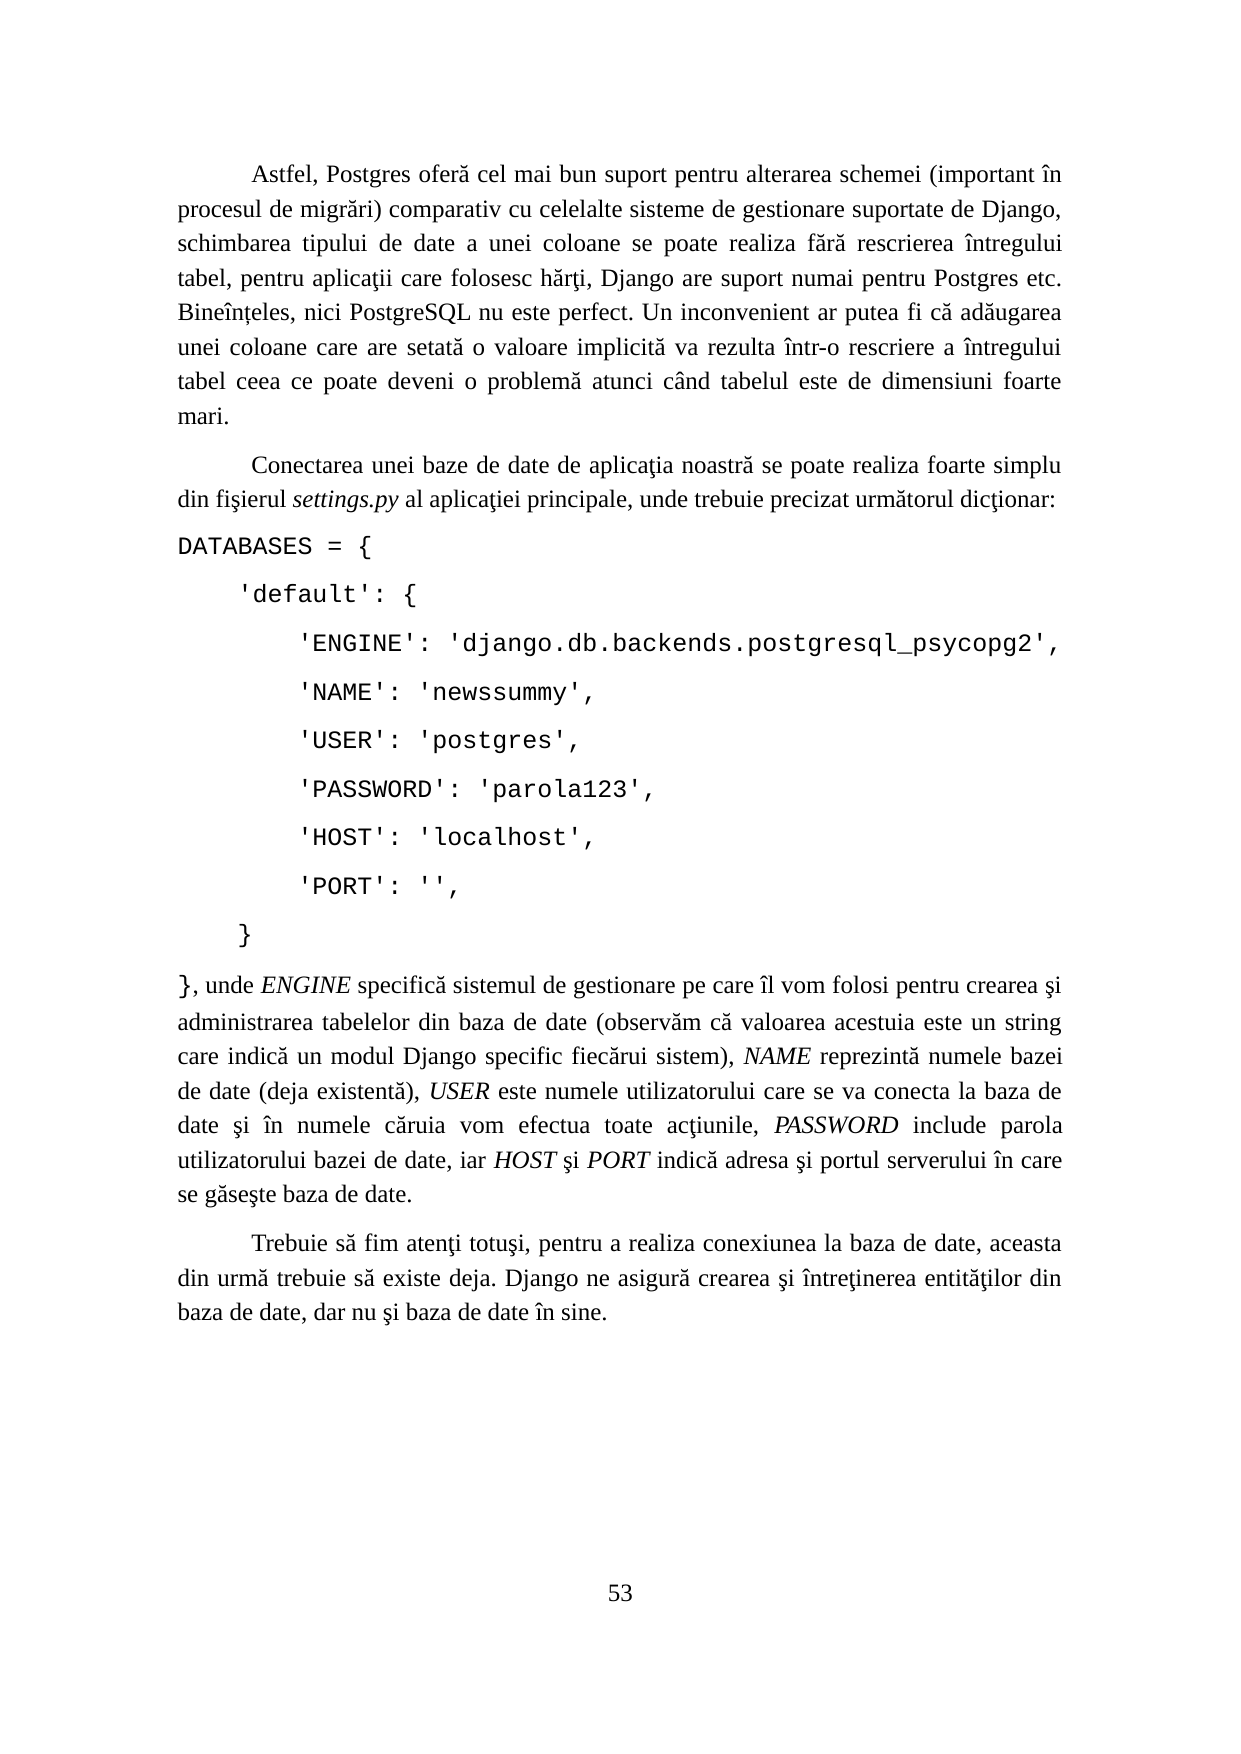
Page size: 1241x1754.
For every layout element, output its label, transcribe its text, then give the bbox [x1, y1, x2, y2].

text 'HOST': 'localhost', [177, 825, 1063, 853]
text 'PORT': '', [177, 873, 1063, 902]
text Conectarea unei baze de date de aplicaţia noastră se poate realiza foarte simplu din fişierul settings.py al aplicaţiei principale, unde trebuie precizat următorul dicţionar: [177, 450, 1063, 513]
text 'default': { [177, 582, 1063, 610]
text 'NAME': 'newssummy', [177, 679, 1063, 707]
text Trebuie să fim atenţi totuşi, pentru a realiza conexiunea la baza de date, aceasta din urmă trebuie să existe deja. Django ne asigură crearea şi întreţinerea entităţilor din baza de date, dar nu şi baza de date în sine. [177, 1228, 1063, 1326]
text }, unde ENGINE specifică sistemul de gestionare pe care îl vom folosi pentru crearea şi administrarea tabelelor din baza de date (observăm că valoarea acestuia este un string care indică un modul Django specific fiecărui sistem), NAME reprezintă numele bazei de date (deja existentă), USER este numele utilizatorului care se va conecta la baza de date şi în numele căruia vom efectua toate acţiunile, PASSWORD include parola utilizatorului bazei de date, iar HOST şi PORT indică adresa şi portul serverului în care se găseşte baza de date. [177, 970, 1063, 1208]
text 'USER': 'postgres', [177, 728, 1063, 756]
text } [177, 922, 1063, 950]
text DATABASES = { [177, 533, 1063, 562]
text Astfel, Postgres oferă cel mai bun suport pentru alterarea schemei (important în procesul de migrări) comparativ cu celelalte sisteme de gestionare suportate de Django, schimbarea tipului de date a unei coloane se poate realiza fără rescrierea întregului tabel, pentru aplicaţii care folosesc hărţi, Django are suport numai pentru Postgres etc. Bineînțeles, nici PostgreSQL nu este perfect. Un inconvenient ar putea fi că adăugarea unei coloane care are setată o valoare implicită va rezulta într-o rescriere a întregului tabel ceea ce poate deveni o problemă atunci când tabelul este de dimensiuni foarte mari. [177, 159, 1063, 429]
text 'ENGINE': 'django.db.backends.postgresql_psycopg2', [177, 631, 1063, 659]
text 'PASSWORD': 'parola123', [177, 776, 1063, 804]
